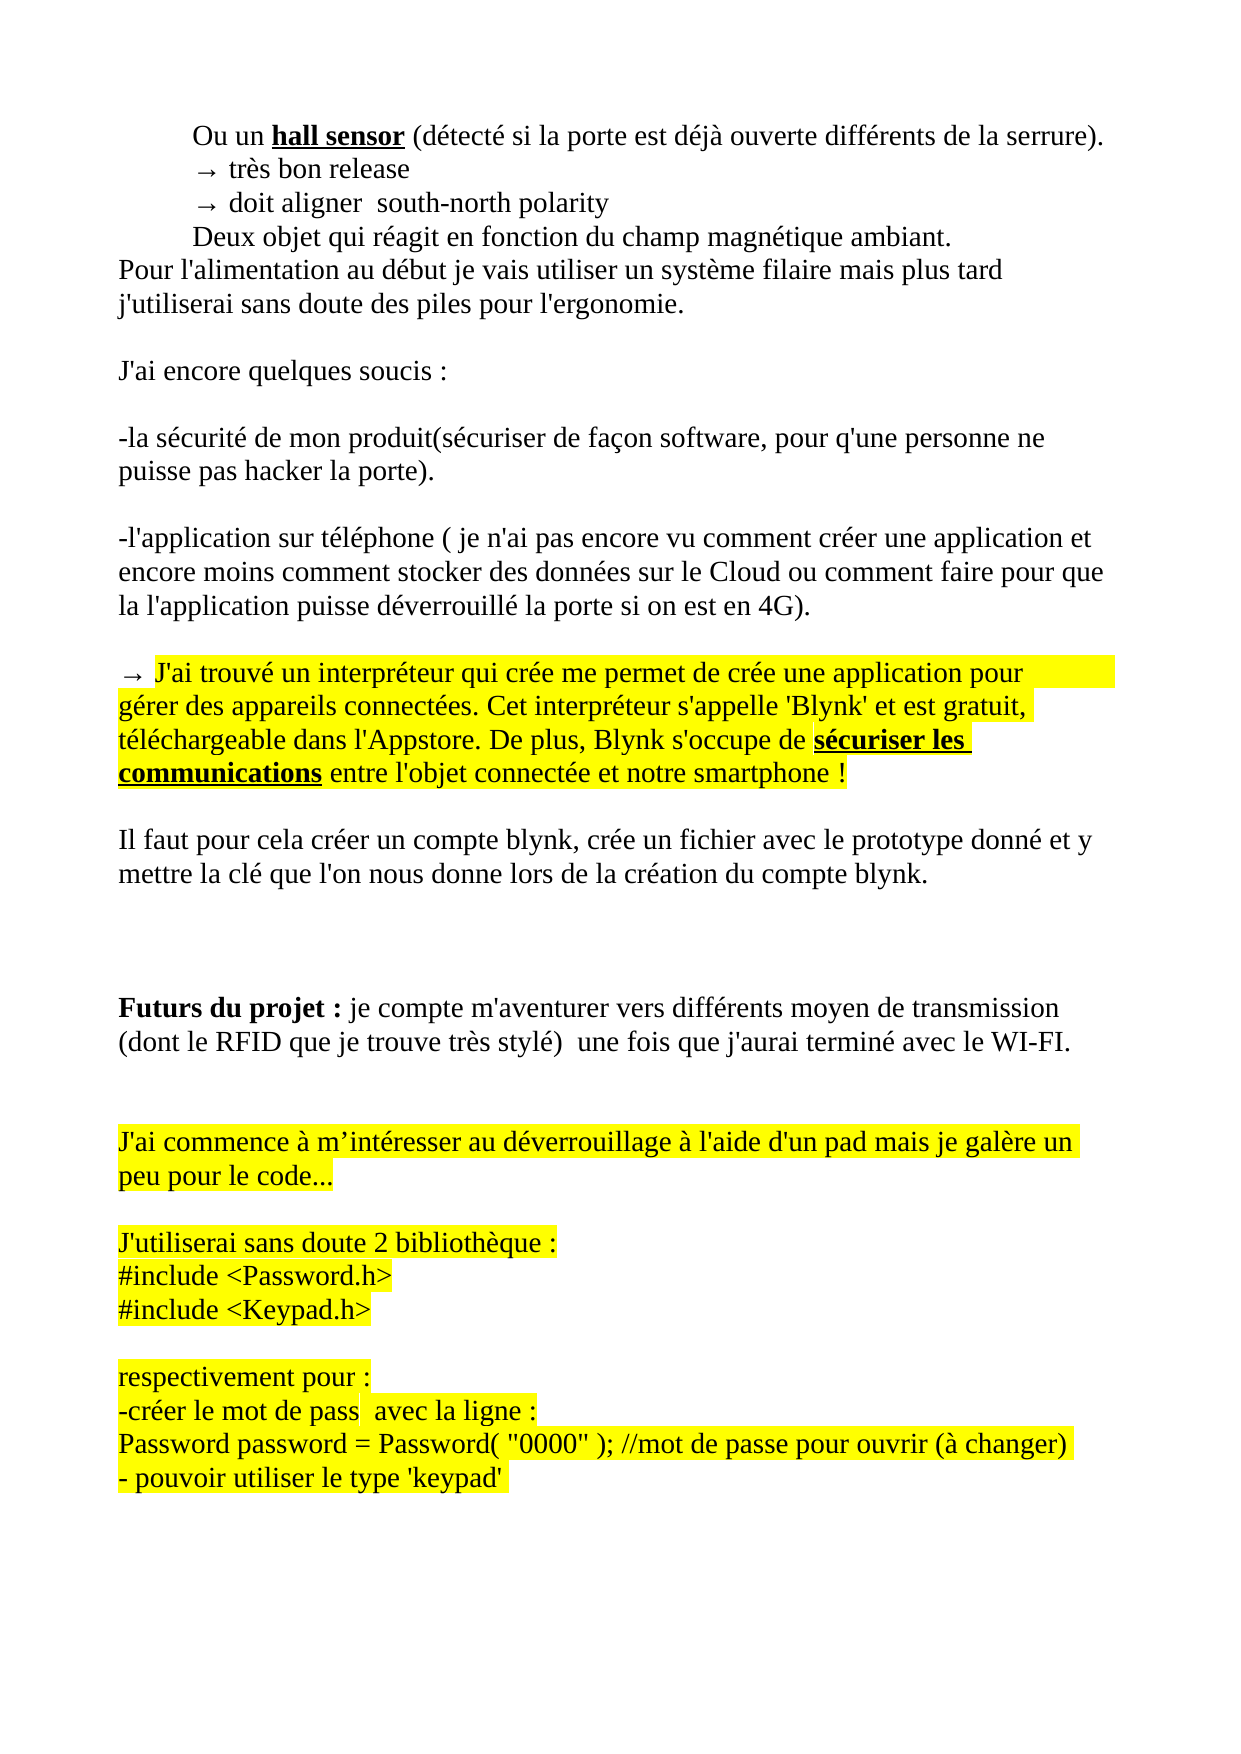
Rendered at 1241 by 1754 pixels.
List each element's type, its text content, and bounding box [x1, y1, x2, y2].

text Deux objet qui réagit en fonction du champ magnétique ambiant. [118, 219, 1122, 252]
text J'ai encore quelques soucis : [118, 353, 1122, 386]
text J'ai commence à m’intéresser au déverrouillage à l'aide d'un pad mais je galère un peu pour le code... [118, 1124, 1122, 1191]
text → J'ai trouvé un interpréteur qui crée me permet de crée une application pour gérer des appareils connectées. Cet interpréteur s'appelle 'Blynk' et est gratuit, téléchargeable dans l'Appstore. De plus, Blynk s'occupe de sécuriser les communications entre l'objet connectée et notre smartphone ! [118, 655, 1122, 789]
text #include <Keypad.h> [118, 1292, 1122, 1326]
text -l'application sur téléphone ( je n'ai pas encore vu comment créer une application et encore moins comment stocker des données sur le Cloud ou comment faire pour que la l'application puisse déverrouillé la porte si on est en 4G). [118, 521, 1122, 621]
text #include <Password.h> [118, 1258, 1122, 1292]
text - pouvoir utiliser le type 'keypad' [118, 1460, 1122, 1493]
text J'utiliserai sans doute 2 bibliothèque : [118, 1225, 1122, 1258]
text -créer le mot de pass avec la ligne : [118, 1393, 1122, 1426]
text → très bon release [118, 152, 1122, 185]
text Password password = Password( "0000" ); //mot de passe pour ouvrir (à changer) [118, 1426, 1122, 1460]
text respectivement pour : [118, 1359, 1122, 1393]
text Il faut pour cela créer un compte blynk, crée un fichier avec le prototype donné et y mettre la clé que l'on nous donne lors de la création du compte blynk. [118, 822, 1122, 889]
text -la sécurité de mon produit(sécuriser de façon software, pour q'une personne ne puisse pas hacker la porte). [118, 420, 1122, 487]
text Ou un hall sensor (détecté si la porte est déjà ouverte différents de la serrure). [118, 118, 1122, 152]
text Futurs du projet : je compte m'aventurer vers différents moyen de transmission (dont le RFID que je trouve très stylé) une fois que j'aurai terminé avec le WI-FI. [118, 990, 1122, 1057]
text → doit aligner south-north polarity [118, 185, 1122, 219]
text Pour l'alimentation au début je vais utiliser un système filaire mais plus tard j'utiliserai sans doute des piles pour l'ergonomie. [118, 252, 1122, 319]
